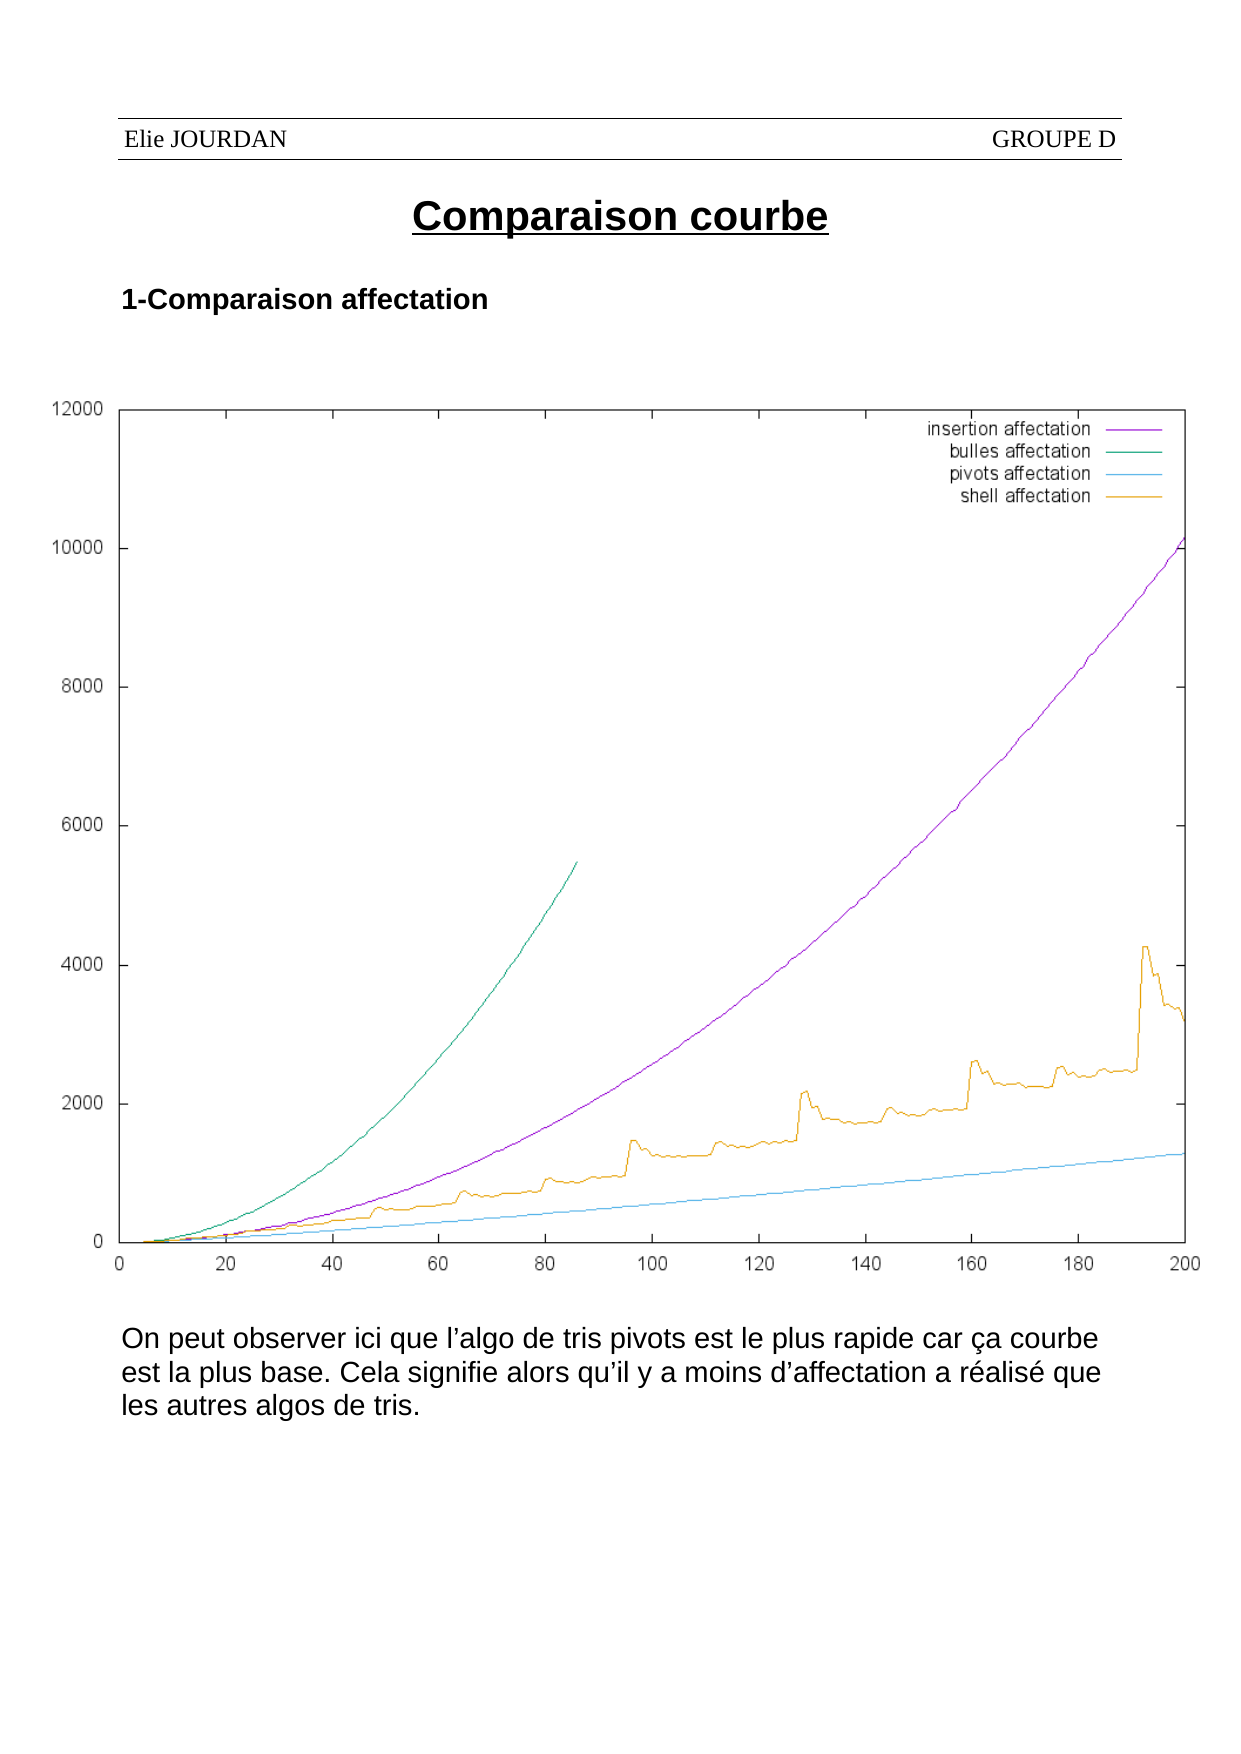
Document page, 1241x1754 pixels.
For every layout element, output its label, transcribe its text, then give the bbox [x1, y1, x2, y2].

text Comparaison courbe [118, 188, 1122, 239]
picture [19, 387, 1221, 1288]
text 1-Comparaison affectation [118, 282, 1122, 316]
text On peut observer ici que l’algo de tris pivots est le plus rapide car ça courbe est la plus base. Cela signifie alors qu’il y a moins d’affectation a réalisé que les autres algos de tris. [118, 1321, 1122, 1422]
